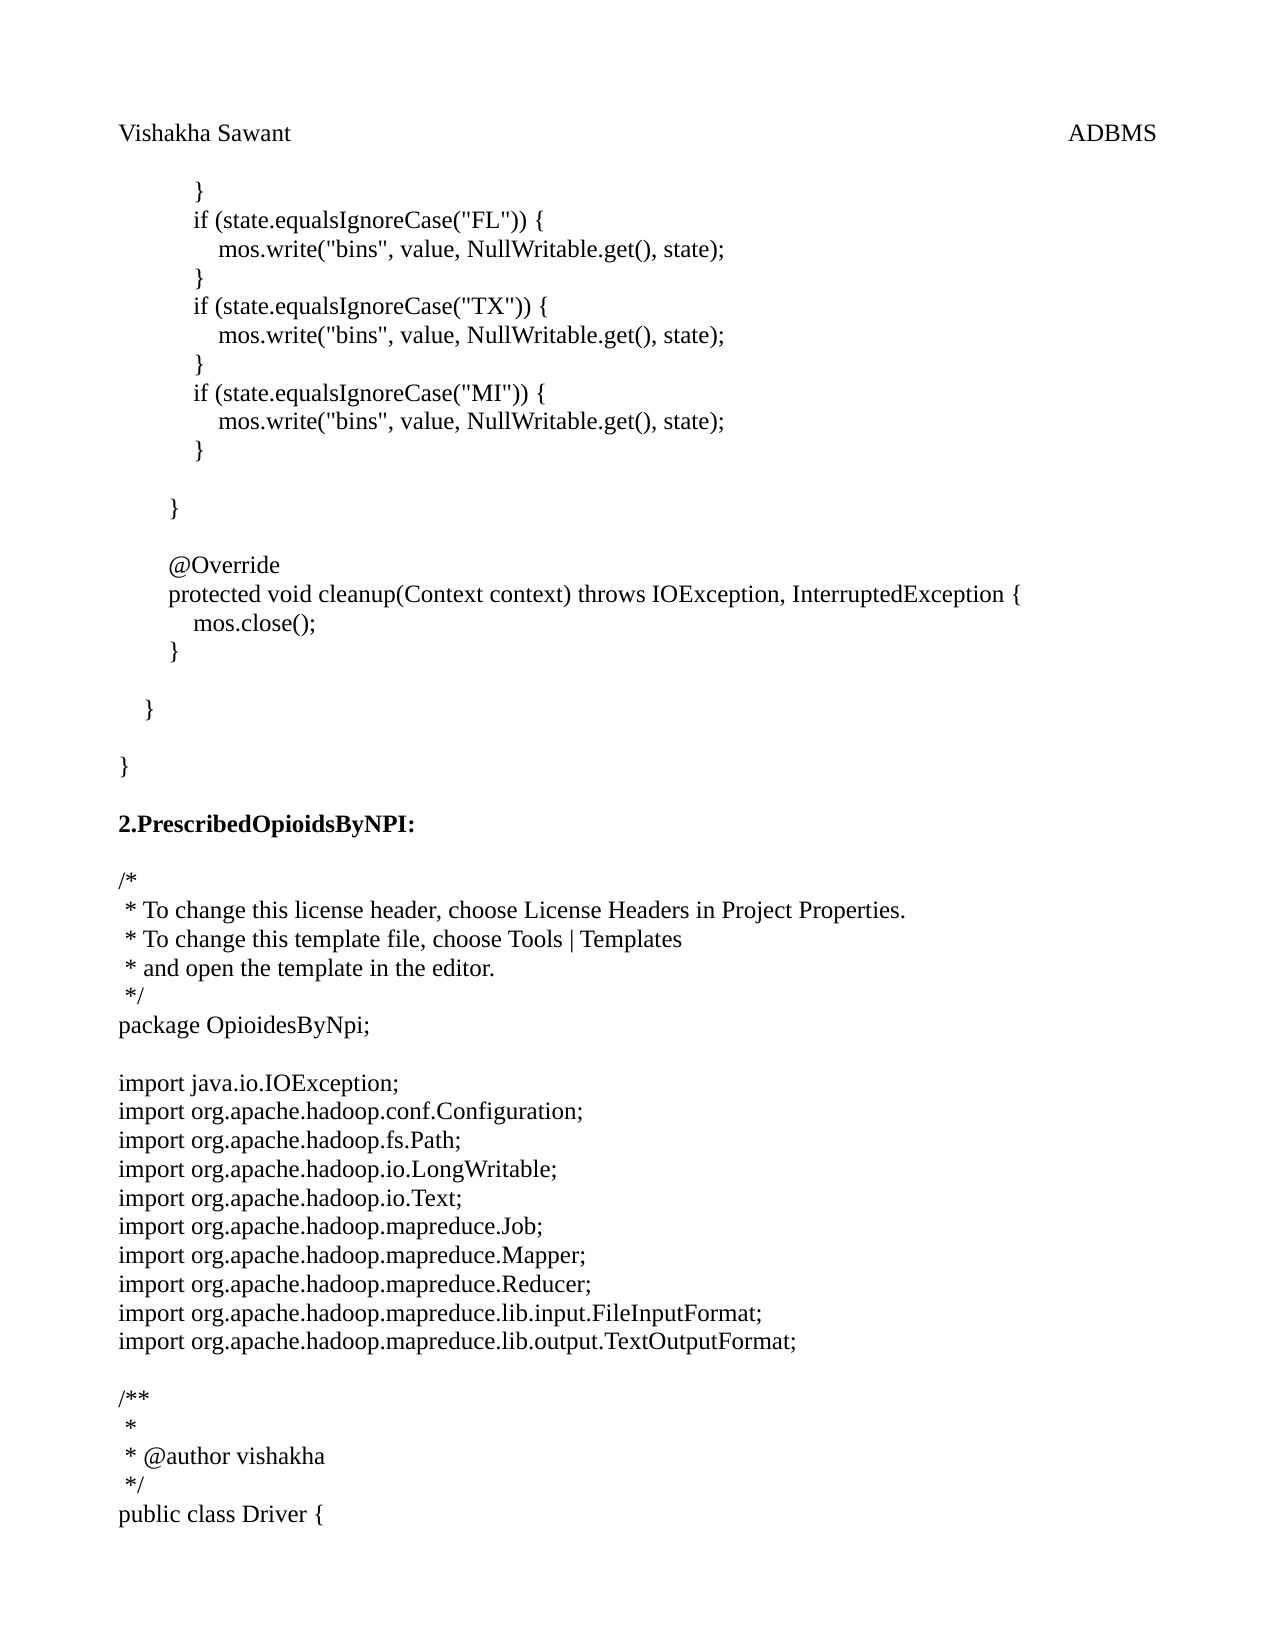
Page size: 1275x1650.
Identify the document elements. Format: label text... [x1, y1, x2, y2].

list import org.apache.hadoop.mapreduce.Job; [118, 1211, 1157, 1240]
list import java.io.IOException; [118, 1068, 1157, 1096]
list } [118, 435, 1157, 464]
list * and open the template in the editor. [118, 953, 1157, 981]
list mos.write("bins", value, NullWritable.get(), state); [118, 320, 1157, 349]
list } [118, 694, 1157, 723]
list } [118, 493, 1157, 521]
list public class Driver { [118, 1499, 1157, 1528]
list } [118, 349, 1157, 378]
list import org.apache.hadoop.mapreduce.Reducer; [118, 1269, 1157, 1298]
list import org.apache.hadoop.fs.Path; [118, 1125, 1157, 1154]
list mos.close(); [118, 608, 1157, 636]
list import org.apache.hadoop.mapreduce.Mapper; [118, 1240, 1157, 1269]
list */ [118, 1470, 1157, 1499]
list import org.apache.hadoop.mapreduce.lib.input.FileInputFormat; [118, 1298, 1157, 1326]
list } [118, 176, 1157, 205]
list } [118, 751, 1157, 780]
list mos.write("bins", value, NullWritable.get(), state); [118, 406, 1157, 435]
list import org.apache.hadoop.mapreduce.lib.output.TextOutputFormat; [118, 1326, 1157, 1355]
list import org.apache.hadoop.io.LongWritable; [118, 1154, 1157, 1183]
list } [118, 263, 1157, 291]
list package OpioidesByNpi; [118, 1010, 1157, 1039]
list * [118, 1413, 1157, 1441]
list 2.PrescribedOpioidsByNPI: [118, 809, 1157, 838]
list @Override [118, 550, 1157, 579]
list if (state.equalsIgnoreCase("TX")) { [118, 291, 1157, 320]
list import org.apache.hadoop.conf.Configuration; [118, 1096, 1157, 1125]
list protected void cleanup(Context context) throws IOException, InterruptedException { [118, 579, 1157, 608]
list if (state.equalsIgnoreCase("MI")) { [118, 378, 1157, 406]
list import org.apache.hadoop.io.Text; [118, 1183, 1157, 1211]
list * @author vishakha [118, 1441, 1157, 1470]
list /* [118, 866, 1157, 895]
list if (state.equalsIgnoreCase("FL")) { [118, 205, 1157, 234]
list /** [118, 1384, 1157, 1413]
list } [118, 636, 1157, 665]
list * To change this license header, choose License Headers in Project Properties. [118, 895, 1157, 924]
list * To change this template file, choose Tools | Templates [118, 924, 1157, 953]
list */ [118, 981, 1157, 1010]
list mos.write("bins", value, NullWritable.get(), state); [118, 234, 1157, 263]
